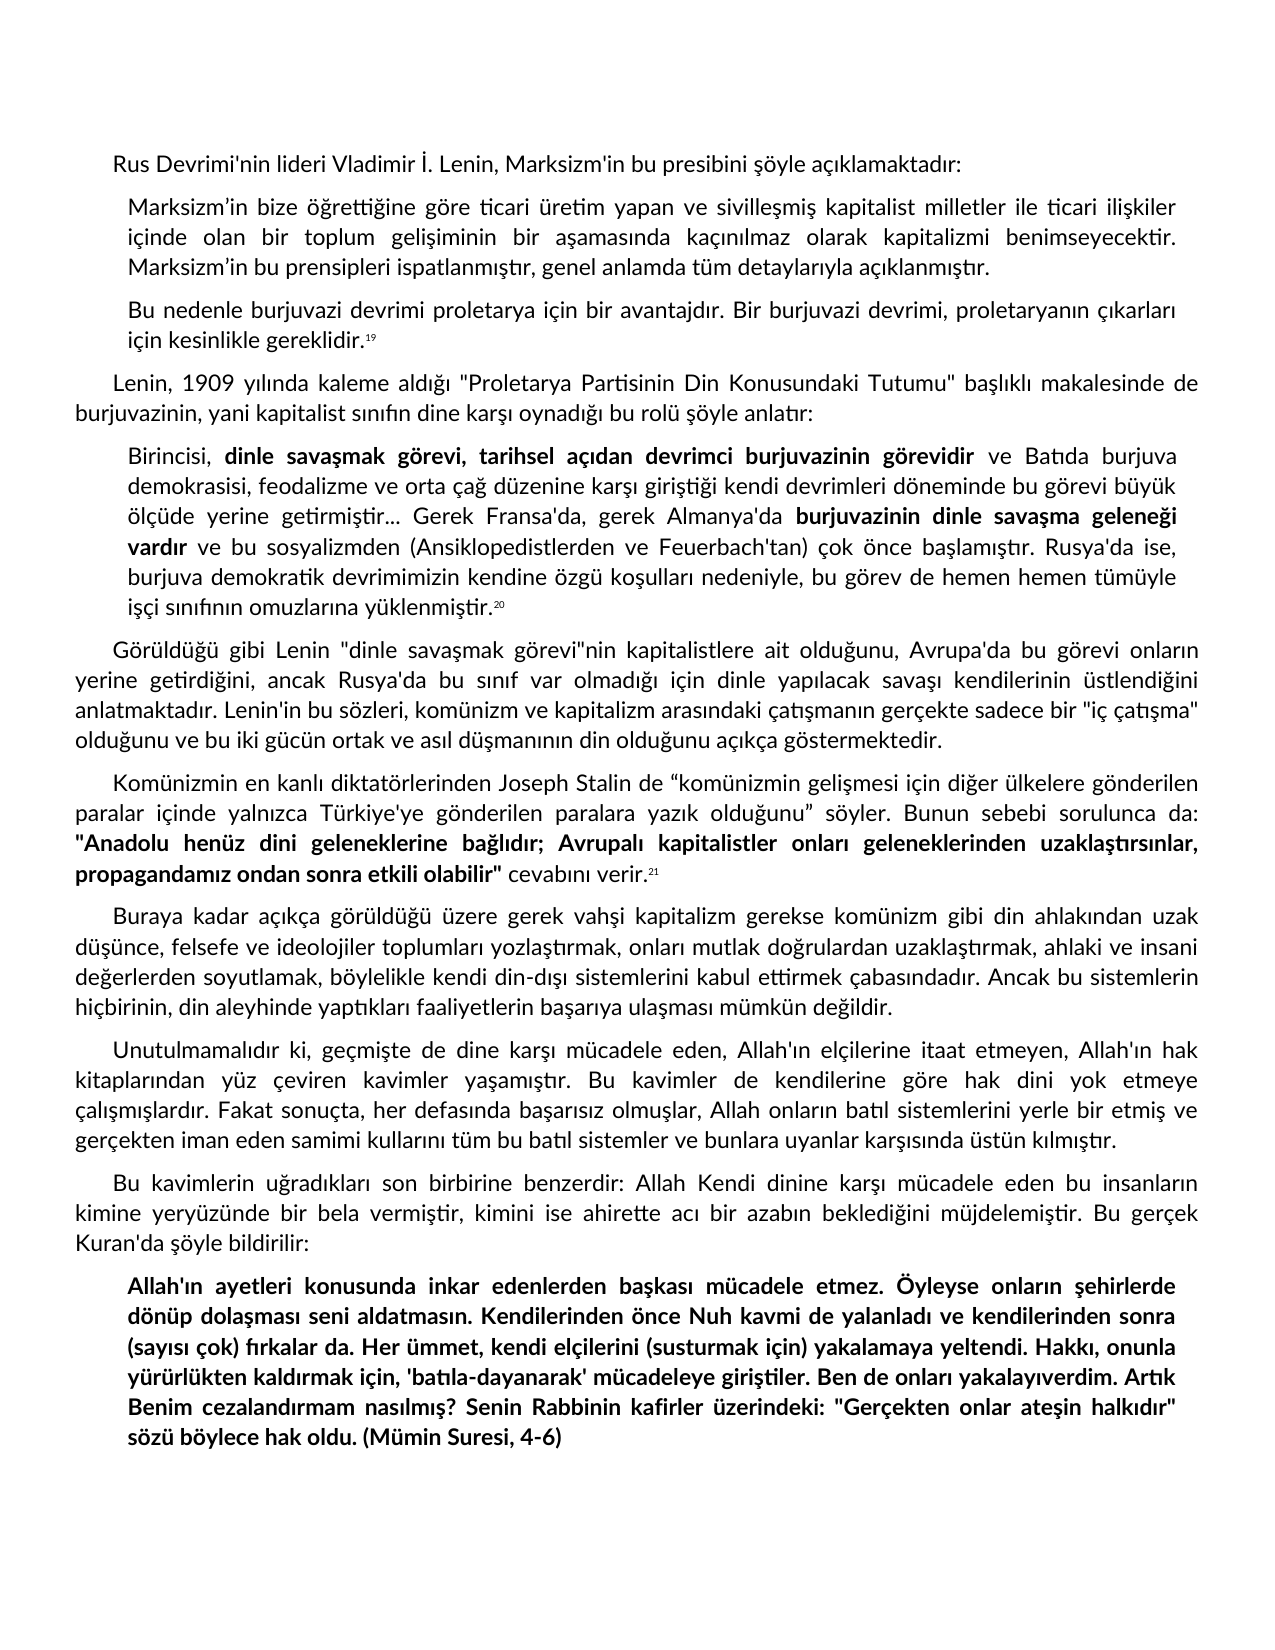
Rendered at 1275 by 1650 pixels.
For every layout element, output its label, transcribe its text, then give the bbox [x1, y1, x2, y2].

text Komünizmin en kanlı diktatörlerinden Joseph Stalin de “komünizmin gelişmesi için diğer ülkelere gönderilen paralar içinde yalnızca Türkiye'ye gönderilen paralara yazık olduğunu” söyler. Bunun sebebi sorulunca da: "Anadolu henüz dini geleneklerine bağlıdır; Avrupalı kapitalistler onları geleneklerinden uzaklaştırsınlar, propagandamız ondan sonra etkili olabilir" cevabını verir.21 [75, 769, 1200, 887]
text Buraya kadar açıkça görüldüğü üzere gerek vahşi kapitalizm gerekse komünizm gibi din ahlakından uzak düşünce, felsefe ve ideolojiler toplumları yozlaştırmak, onları mutlak doğrulardan uzaklaştırmak, ahlaki ve insani değerlerden soyutlamak, böylelikle kendi din-dışı sistemlerini kabul ettirmek çabasındadır. Ancak bu sistemlerin hiçbirinin, din aleyhinde yaptıkları faaliyetlerin başarıya ulaşması mümkün değildir. [75, 902, 1200, 1020]
text Lenin, 1909 yılında kaleme aldığı "Proletarya Partisinin Din Konusundaki Tutumu" başlıklı makalesinde de burjuvazinin, yani kapitalist sınıfın dine karşı oynadığı bu rolü şöyle anlatır: [75, 369, 1200, 426]
text Bu nedenle burjuvazi devrimi proletarya için bir avantajdır. Bir burjuvazi devrimi, proletaryanın çıkarları için kesinlikle gereklidir.19 [127, 296, 1177, 353]
text Birincisi, dinle savaşmak görevi, tarihsel açıdan devrimci burjuvazinin görevidir ve Batıda burjuva demokrasisi, feodalizme ve orta çağ düzenine karşı giriştiği kendi devrimleri döneminde bu görevi büyük ölçüde yerine getirmiştir... Gerek Fransa'da, gerek Almanya'da burjuvazinin dinle savaşma geleneği vardır ve bu sosyalizmden (Ansiklopedistlerden ve Feuerbach'tan) çok önce başlamıştır. Rusya'da ise, burjuva demokratik devrimimizin kendine özgü koşulları nedeniyle, bu görev de hemen hemen tümüyle işçi sınıfının omuzlarına yüklenmiştir.20 [127, 442, 1177, 620]
text Görüldüğü gibi Lenin "dinle savaşmak görevi"nin kapitalistlere ait olduğunu, Avrupa'da bu görevi onların yerine getirdiğini, ancak Rusya'da bu sınıf var olmadığı için dinle yapılacak savaşı kendilerinin üstlendiğini anlatmaktadır. Lenin'in bu sözleri, komünizm ve kapitalizm arasındaki çatışmanın gerçekte sadece bir "iç çatışma" olduğunu ve bu iki gücün ortak ve asıl düşmanının din olduğunu açıkça göstermektedir. [75, 635, 1200, 753]
text Allah'ın ayetleri konusunda inkar edenlerden başkası mücadele etmez. Öyleyse onların şehirlerde dönüp dolaşması seni aldatmasın. Kendilerinden önce Nuh kavmi de yalanladı ve kendilerinden sonra (sayısı çok) fırkalar da. Her ümmet, kendi elçilerini (susturmak için) yakalamaya yeltendi. Hakkı, onunla yürürlükten kaldırmak için, 'batıla-dayanarak' mücadeleye giriştiler. Ben de onları yakalayıverdim. Artık Benim cezalandırmam nasılmış? Senin Rabbinin kafirler üzerindeki: "Gerçekten onlar ateşin halkıdır" sözü böylece hak oldu. (Mümin Suresi, 4-6) [127, 1272, 1177, 1450]
text Rus Devrimi'nin lideri Vladimir İ. Lenin, Marksizm'in bu presibini şöyle açıklamaktadır: [75, 150, 1200, 177]
text Bu kavimlerin uğradıkları son birbirine benzerdir: Allah Kendi dinine karşı mücadele eden bu insanların kimine yeryüzünde bir bela vermiştir, kimini ise ahirette acı bir azabın beklediğini müjdelemiştir. Bu gerçek Kuran'da şöyle bildirilir: [75, 1169, 1200, 1257]
text Marksizm’in bize öğrettiğine göre ticari üretim yapan ve sivilleşmiş kapitalist milletler ile ticari ilişkiler içinde olan bir toplum gelişiminin bir aşamasında kaçınılmaz olarak kapitalizmi benimseyecektir. Marksizm’in bu prensipleri ispatlanmıştır, genel anlamda tüm detaylarıyla açıklanmıştır. [127, 193, 1177, 281]
text Unutulmamalıdır ki, geçmişte de dine karşı mücadele eden, Allah'ın elçilerine itaat etmeyen, Allah'ın hak kitaplarından yüz çeviren kavimler yaşamıştır. Bu kavimler de kendilerine göre hak dini yok etmeye çalışmışlardır. Fakat sonuçta, her defasında başarısız olmuşlar, Allah onların batıl sistemlerini yerle bir etmiş ve gerçekten iman eden samimi kullarını tüm bu batıl sistemler ve bunlara uyanlar karşısında üstün kılmıştır. [75, 1035, 1200, 1153]
